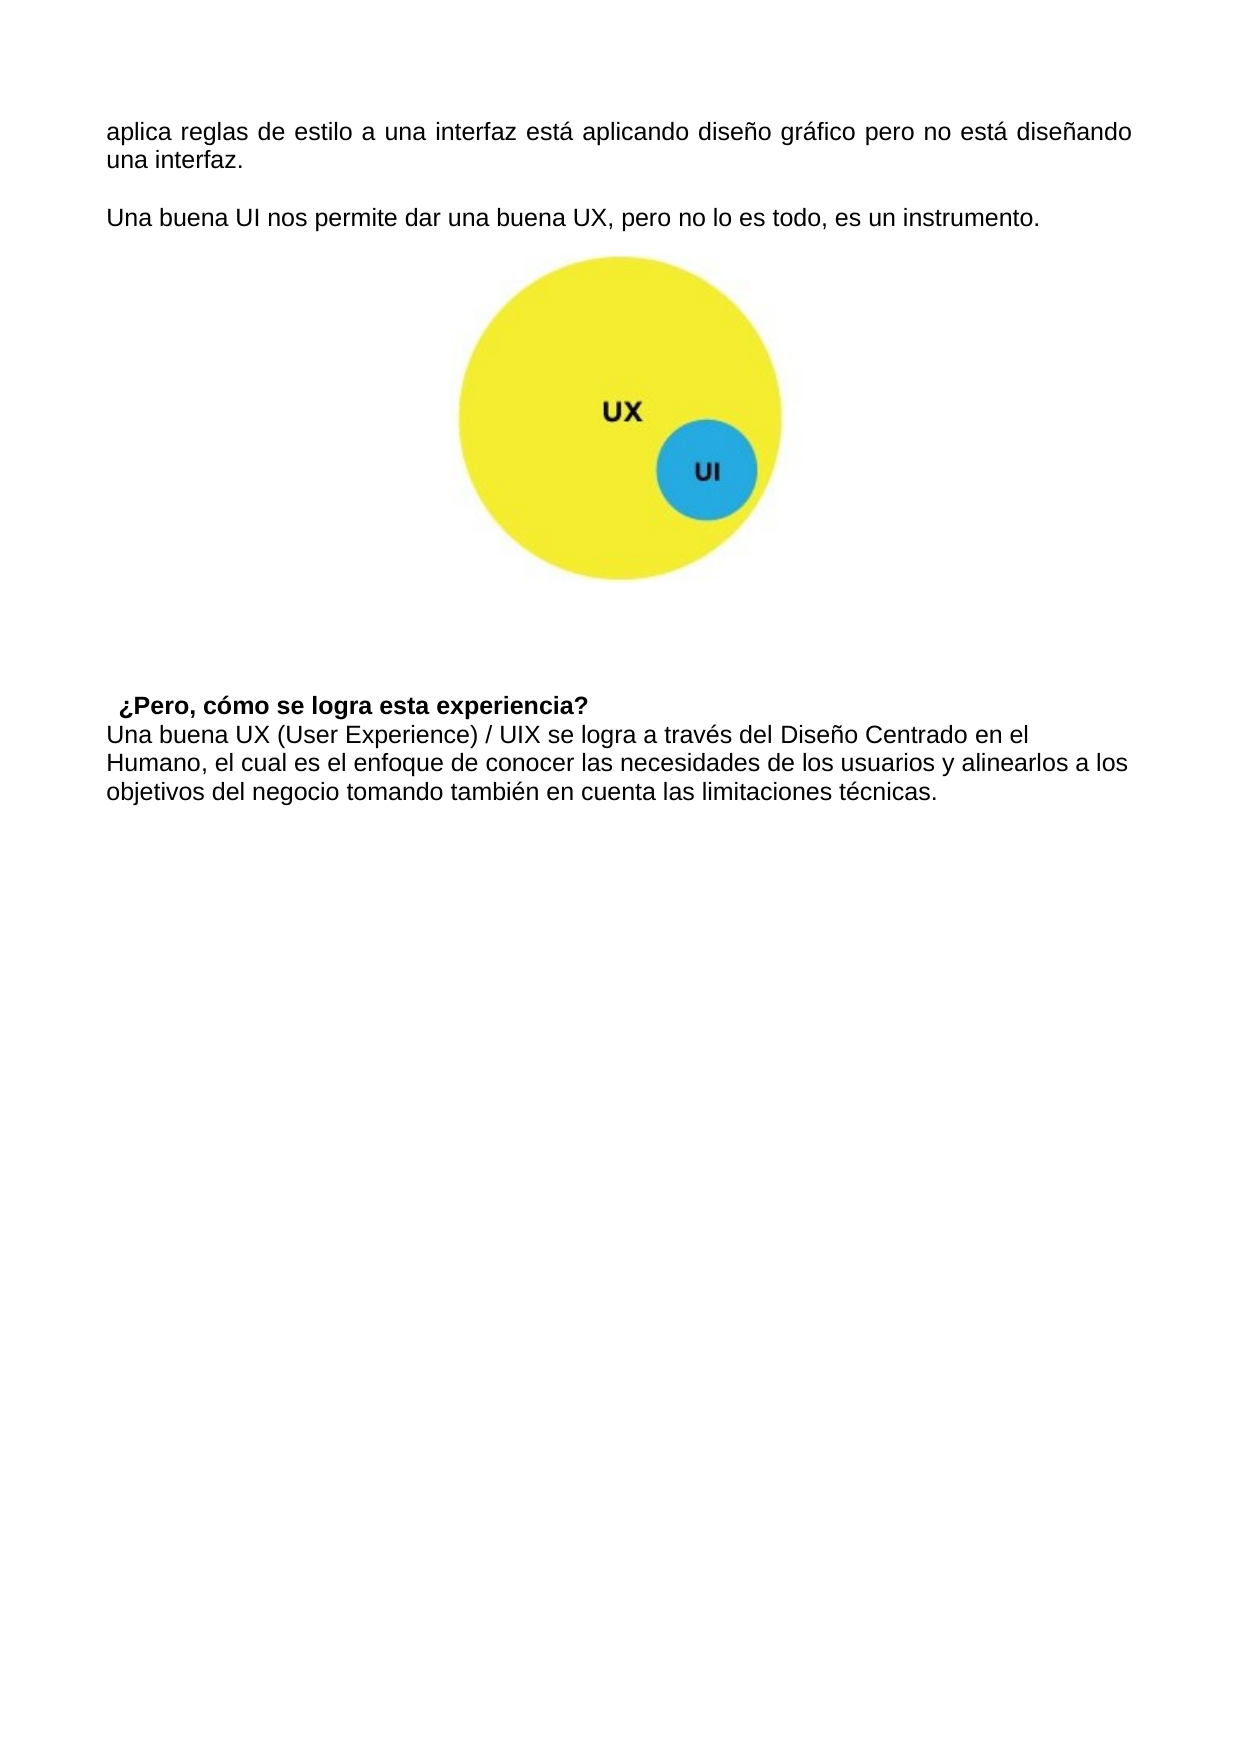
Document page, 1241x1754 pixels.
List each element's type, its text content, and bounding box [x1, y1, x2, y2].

text Una buena UX (User Experience) / UIX se logra a través del Diseño Centrado en el Humano, el cual es el enfoque de conocer las necesidades de los usuarios y alinearlos a los objetivos del negocio tomando también en cuenta las limitaciones técnicas. [106, 719, 1134, 806]
text aplica reglas de estilo a una interfaz está aplicando diseño gráfico pero no está diseñando una interfaz. [106, 117, 1134, 174]
subtitle ¿Pero, cómo se logra esta experiencia? [118, 691, 1134, 719]
text Una buena UI nos permite dar una buena UX, pero no lo es todo, es un instrumento. [106, 203, 1134, 232]
picture [449, 255, 803, 583]
